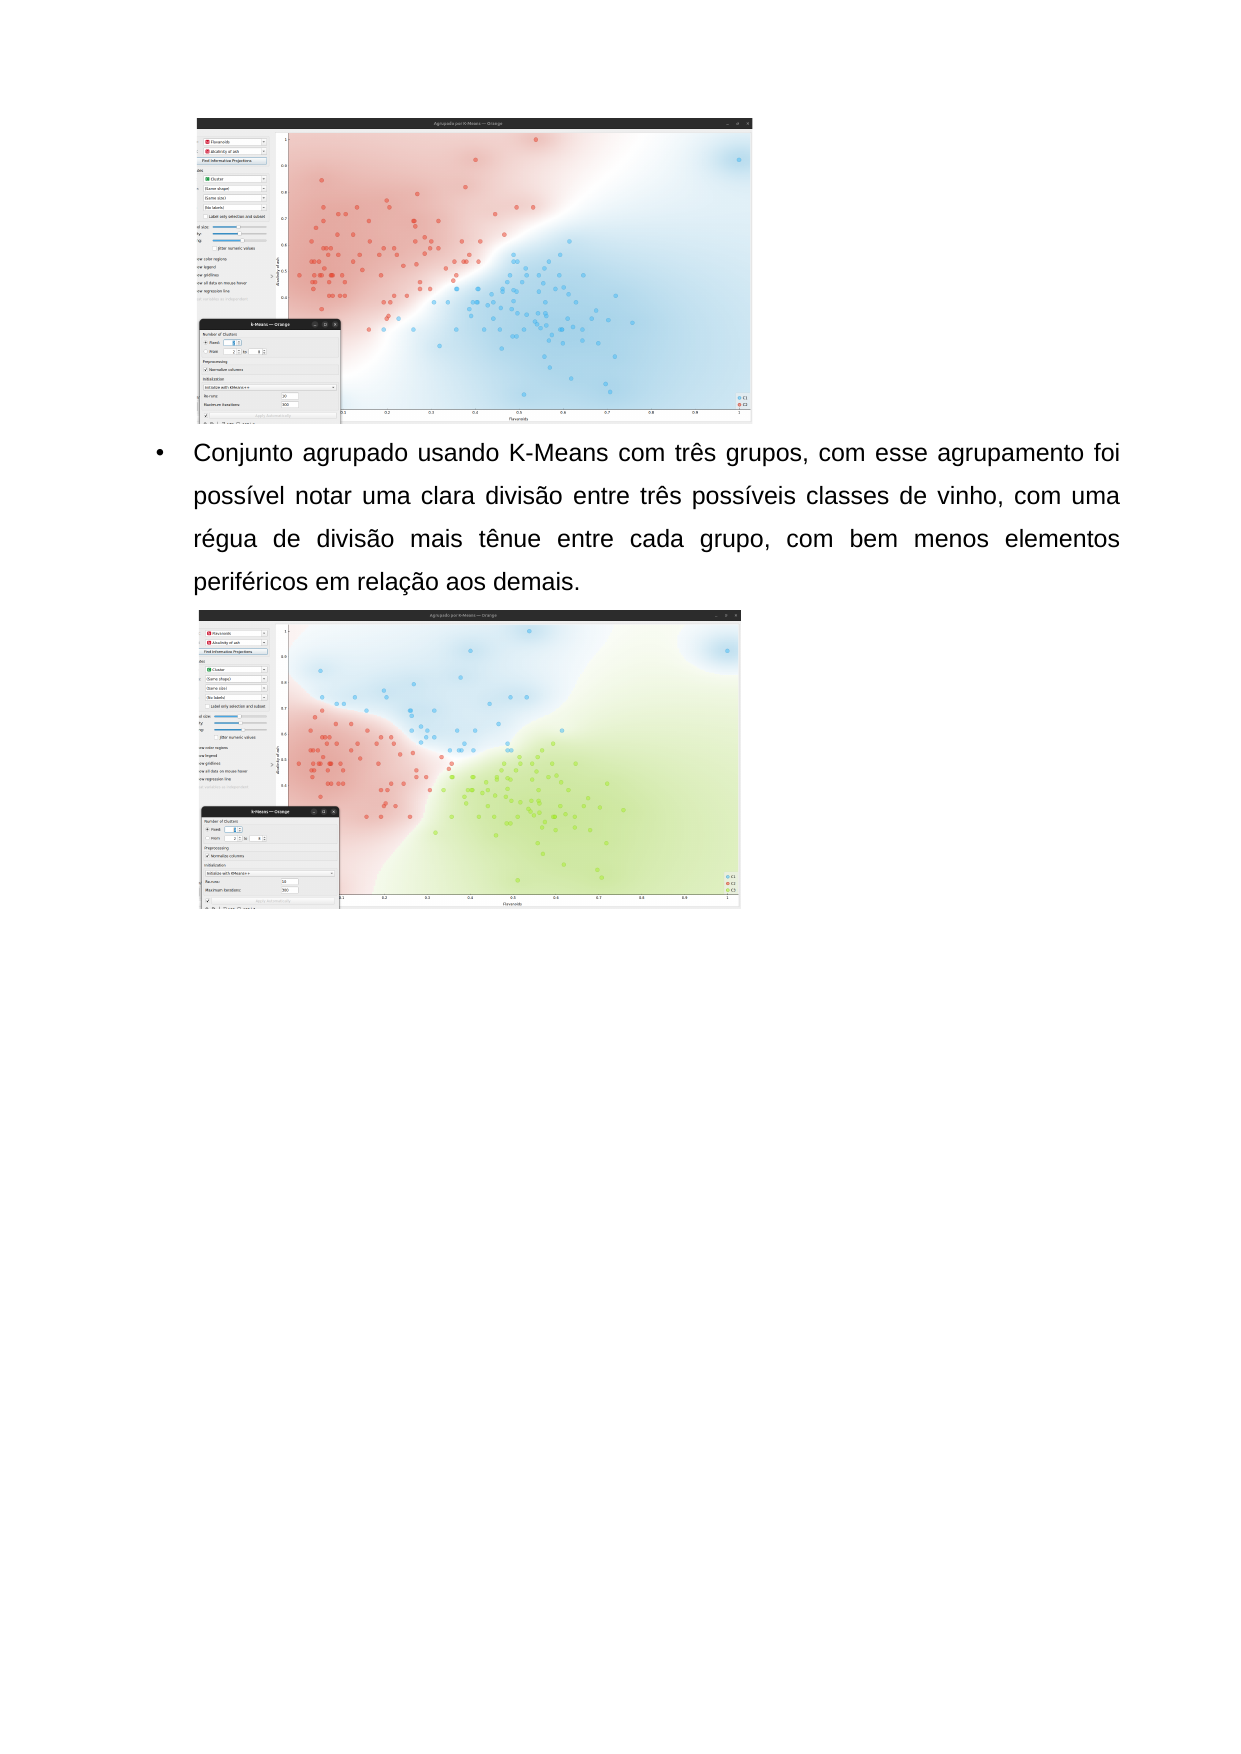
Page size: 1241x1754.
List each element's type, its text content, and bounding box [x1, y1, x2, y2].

picture [196, 118, 753, 424]
list Conjunto agrupado usando K-Means com três grupos, com esse agrupamento foi possível notar uma clara divisão entre três possíveis classes de vinho, com uma régua de divisão mais tênue entre cada grupo, com bem menos elementos periféricos em relação aos demais. [156, 118, 1122, 596]
picture [198, 610, 741, 909]
